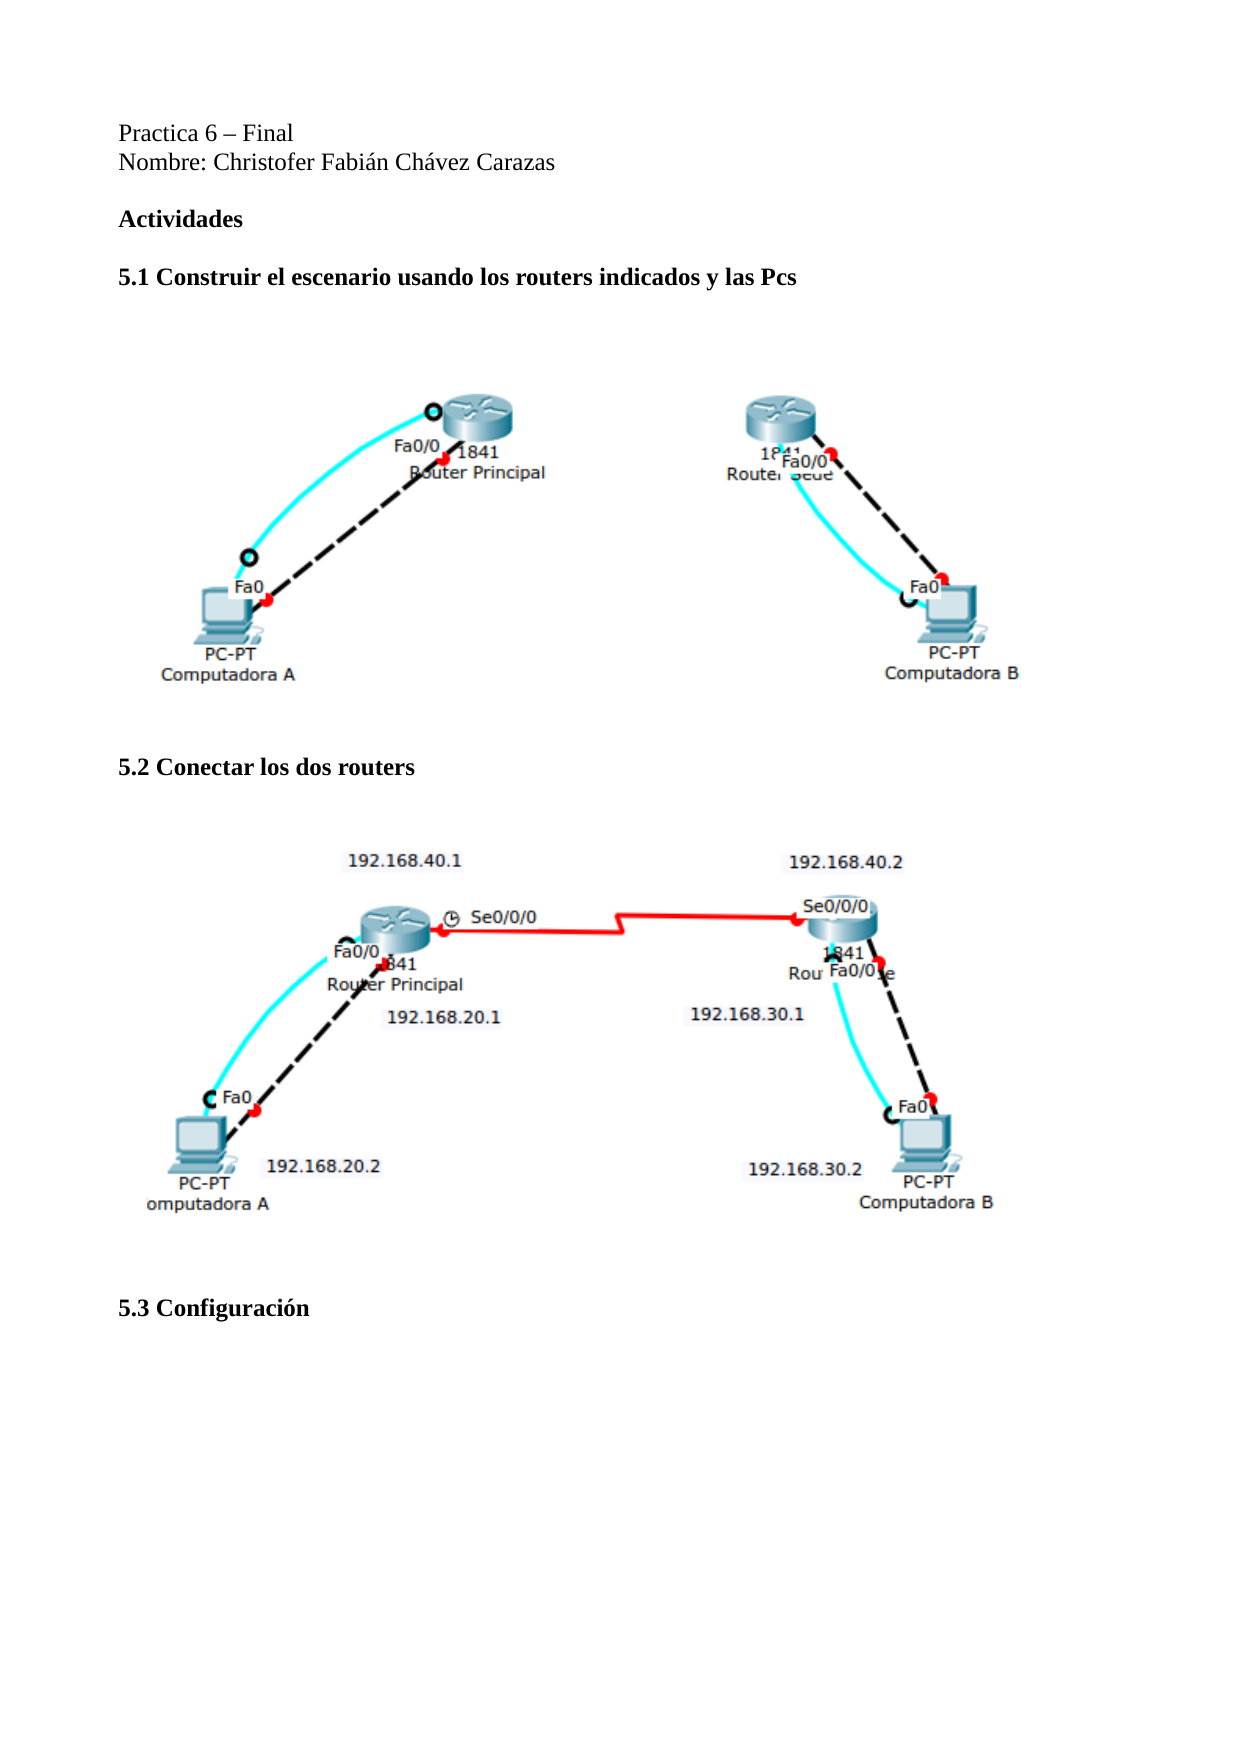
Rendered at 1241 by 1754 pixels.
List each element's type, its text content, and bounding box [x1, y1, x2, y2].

picture [144, 319, 1096, 753]
picture [146, 809, 1094, 1265]
text 5.1 Construir el escenario usando los routers indicados y las Pcs [118, 262, 1122, 291]
text Nombre: Christofer Fabián Chávez Carazas [118, 147, 1122, 176]
text Practica 6 – Final [118, 118, 1122, 147]
text 5.3 Configuración [118, 1293, 1122, 1322]
text 5.2 Conectar los dos routers [118, 319, 1122, 781]
text Actividades [118, 204, 1122, 233]
